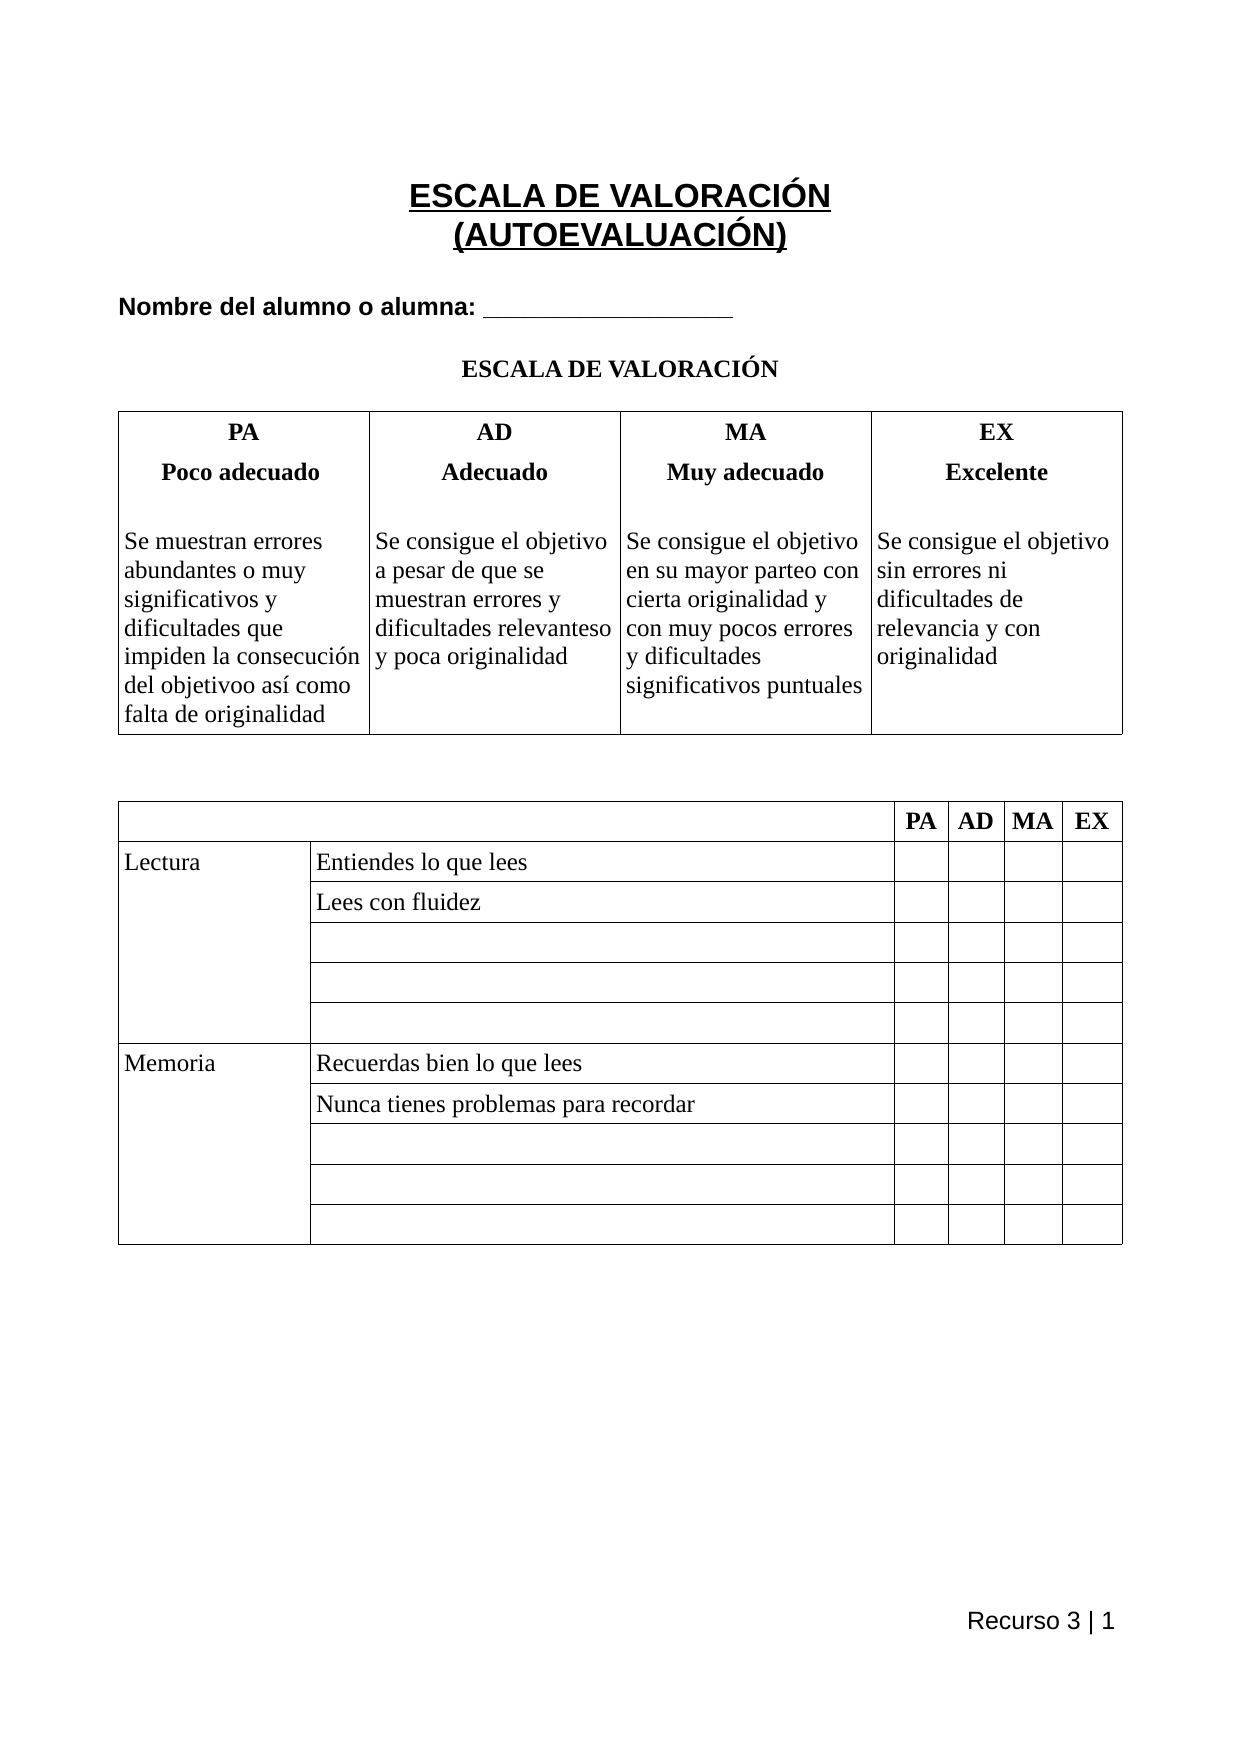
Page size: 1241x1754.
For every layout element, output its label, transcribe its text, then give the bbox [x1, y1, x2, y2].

table_header [119, 802, 894, 841]
table_header EX [872, 412, 1122, 452]
table_cell Se consigue el objetivo en su mayor parteo con cierta originalidad y con muy pocos errores y dificultades significativos puntuales [621, 521, 871, 733]
table_cell [1063, 923, 1122, 962]
table_cell [1005, 1124, 1062, 1163]
table_cell Adecuado [370, 452, 620, 521]
table_cell [895, 1165, 948, 1204]
table_cell [895, 1044, 948, 1083]
table_cell [1063, 1003, 1122, 1042]
table_cell [1005, 1205, 1062, 1244]
table_cell [1005, 882, 1062, 922]
table_cell [311, 1205, 894, 1244]
table_cell [949, 1084, 1004, 1123]
table_cell Memoria [119, 1044, 310, 1244]
table_cell Lectura [119, 842, 310, 1042]
table_cell Muy adecuado [621, 452, 871, 521]
table_cell [1063, 882, 1122, 922]
table_cell [949, 1124, 1004, 1163]
table_cell [949, 963, 1004, 1002]
table_cell Recuerdas bien lo que lees [311, 1044, 894, 1083]
table_cell [949, 882, 1004, 922]
table_cell [895, 1084, 948, 1123]
table_cell [949, 923, 1004, 962]
table_cell [1005, 1084, 1062, 1123]
table_cell Se consigue el objetivo sin errores ni dificultades de relevancia y con originalidad [872, 521, 1122, 733]
table_cell Poco adecuado [119, 452, 369, 521]
table_cell [949, 1205, 1004, 1244]
table_header EX [1063, 802, 1122, 841]
table_header PA [895, 802, 948, 841]
table_cell [895, 882, 948, 922]
table_cell [949, 1003, 1004, 1042]
text ESCALA DE VALORACIÓN [118, 354, 1122, 383]
text Nombre del alumno o alumna: __________________ [118, 292, 1122, 320]
table_cell [1005, 1003, 1062, 1042]
table_cell [1005, 963, 1062, 1002]
table_cell [1005, 923, 1062, 962]
table_cell [311, 963, 894, 1002]
table_cell [895, 1205, 948, 1244]
table_cell [311, 1165, 894, 1204]
table_cell Nunca tienes problemas para recordar [311, 1084, 894, 1123]
table_cell [949, 842, 1004, 881]
table_cell [1063, 1084, 1122, 1123]
table_cell [949, 1165, 1004, 1204]
table_cell [1063, 842, 1122, 881]
table_cell [895, 923, 948, 962]
table_cell [949, 1044, 1004, 1083]
table_cell [1063, 1044, 1122, 1083]
text (AUTOEVALUACIÓN) [118, 215, 1122, 253]
table_cell [895, 963, 948, 1002]
table_header AD [370, 412, 620, 452]
table_cell [311, 1124, 894, 1163]
table_cell [1063, 1124, 1122, 1163]
table_cell [895, 1124, 948, 1163]
table_cell Se consigue el objetivo a pesar de que se muestran errores y dificultades relevanteso y poca originalidad [370, 521, 620, 733]
table_cell [1063, 963, 1122, 1002]
table_cell [1063, 1205, 1122, 1244]
table_cell Excelente [872, 452, 1122, 521]
table_cell [1005, 842, 1062, 881]
table_header AD [949, 802, 1004, 841]
table_cell Entiendes lo que lees [311, 842, 894, 881]
table_cell [1005, 1044, 1062, 1083]
table_cell Lees con fluidez [311, 882, 894, 922]
table_cell [895, 1003, 948, 1042]
table_cell [1005, 1165, 1062, 1204]
table_header PA [119, 412, 369, 452]
table_cell [1063, 1165, 1122, 1204]
table_cell Se muestran errores abundantes o muy significativos y dificultades que impiden la consecución del objetivoo así como falta de originalidad [119, 521, 369, 733]
table_cell [895, 842, 948, 881]
table_cell [311, 1003, 894, 1042]
table_cell [311, 923, 894, 962]
table_header MA [621, 412, 871, 452]
text ESCALA DE VALORACIÓN [118, 176, 1122, 215]
table_header MA [1005, 802, 1062, 841]
